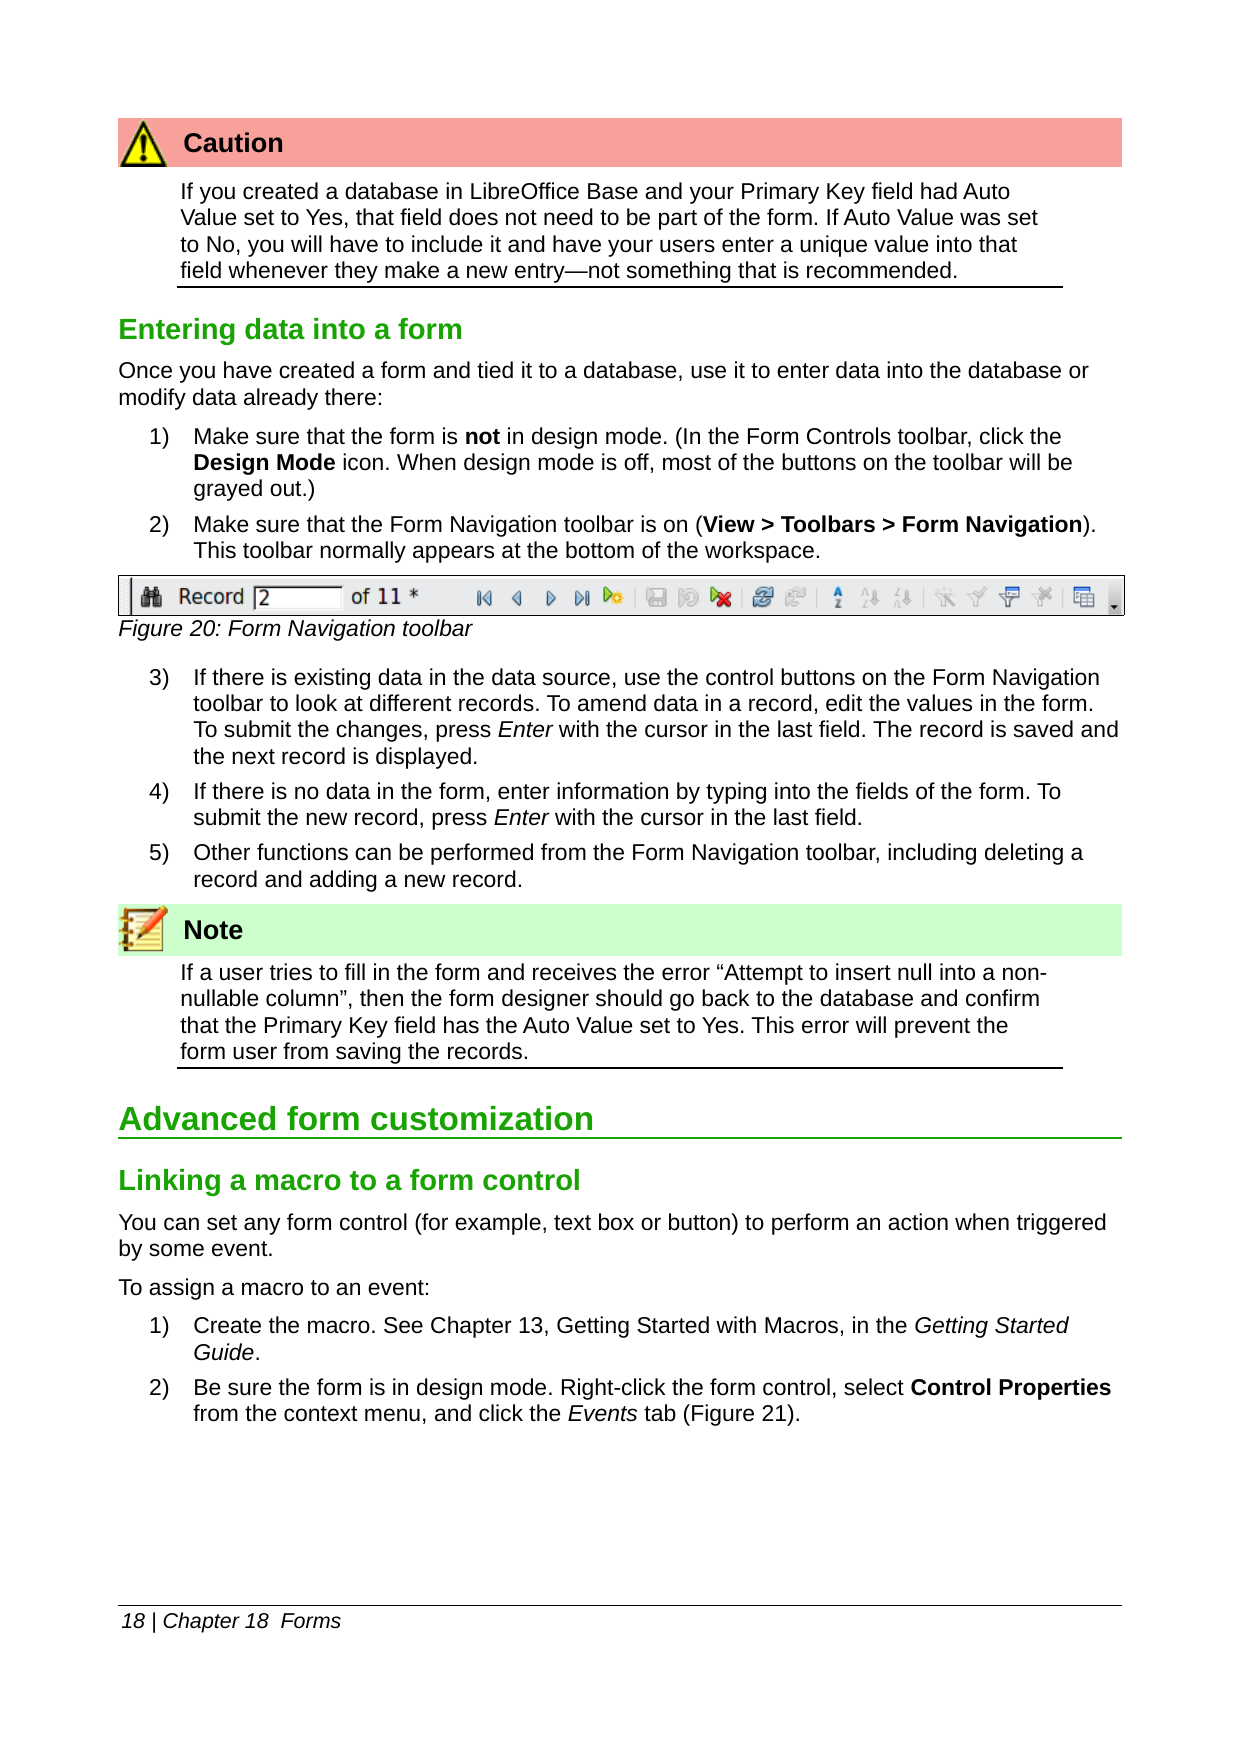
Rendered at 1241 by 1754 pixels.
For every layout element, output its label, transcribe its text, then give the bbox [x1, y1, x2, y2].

text If you created a database in LibreOffice Base and your Primary Key field had Auto Value set to Yes, that field does not need to be part of the form. If Auto Value was set to No, you will have to include it and have your users enter a unique value into that field whenever they make a new entry—not something that is recommended. [177, 175, 1063, 286]
subtitle Entering data into a form [118, 312, 1122, 346]
subtitle Caution [118, 118, 1122, 167]
list Make sure that the Form Navigation toolbar is on (View > Toolbars > Form Navigation). This toolbar normally appears at the bottom of the workspace. [169, 511, 1122, 563]
list To assign a macro to an event: [118, 1274, 1122, 1300]
list Other functions can be performed from the Form Navigation toolbar, including deleting a record and adding a new record. [169, 839, 1122, 892]
text Figure 20: Form Navigation toolbar [118, 616, 1124, 642]
picture [119, 119, 167, 167]
text If a user tries to fill in the form and receives the error “Attempt to insert null into a non-nullable column”, then the form designer should go back to the database and confirm that the Primary Key field has the Auto Value set to Yes. This error will prevent the form user from saving the records. [177, 956, 1063, 1067]
list Create the macro. See Chapter 13, Getting Started with Macros, in the Getting Started Guide. [169, 1312, 1122, 1365]
text You can set any form control (for example, text box or button) to perform an action when triggered by some event. [118, 1208, 1122, 1261]
list Make sure that the form is not in design mode. (In the Form Controls toolbar, click the Design Mode icon. When design mode is off, most of the buttons on the toolbar will be grayed out.) [169, 423, 1122, 502]
list Once you have created a form and tied it to a database, use it to enter data into the database or modify data already there: [118, 357, 1122, 410]
list If there is existing data in the data source, use the control buttons on the Form Navigation toolbar to look at different records. To amend data in a record, edit the values in the form. To submit the changes, press Enter with the cursor in the last field. The record is saved and the next record is displayed. [169, 663, 1122, 769]
subtitle Advanced form customization [118, 1099, 1122, 1137]
subtitle Note [118, 904, 1122, 956]
subtitle Linking a macro to a form control [118, 1163, 1122, 1197]
list If there is no data in the form, enter information by typing into the fields of the form. To submit the new record, press Enter with the cursor in the last field. [169, 778, 1122, 831]
picture [119, 904, 170, 955]
list Be sure the form is in design mode. Right-click the form control, select Control Properties from the context menu, and click the Events tab (Figure 21). [169, 1374, 1122, 1427]
picture [119, 576, 1124, 615]
